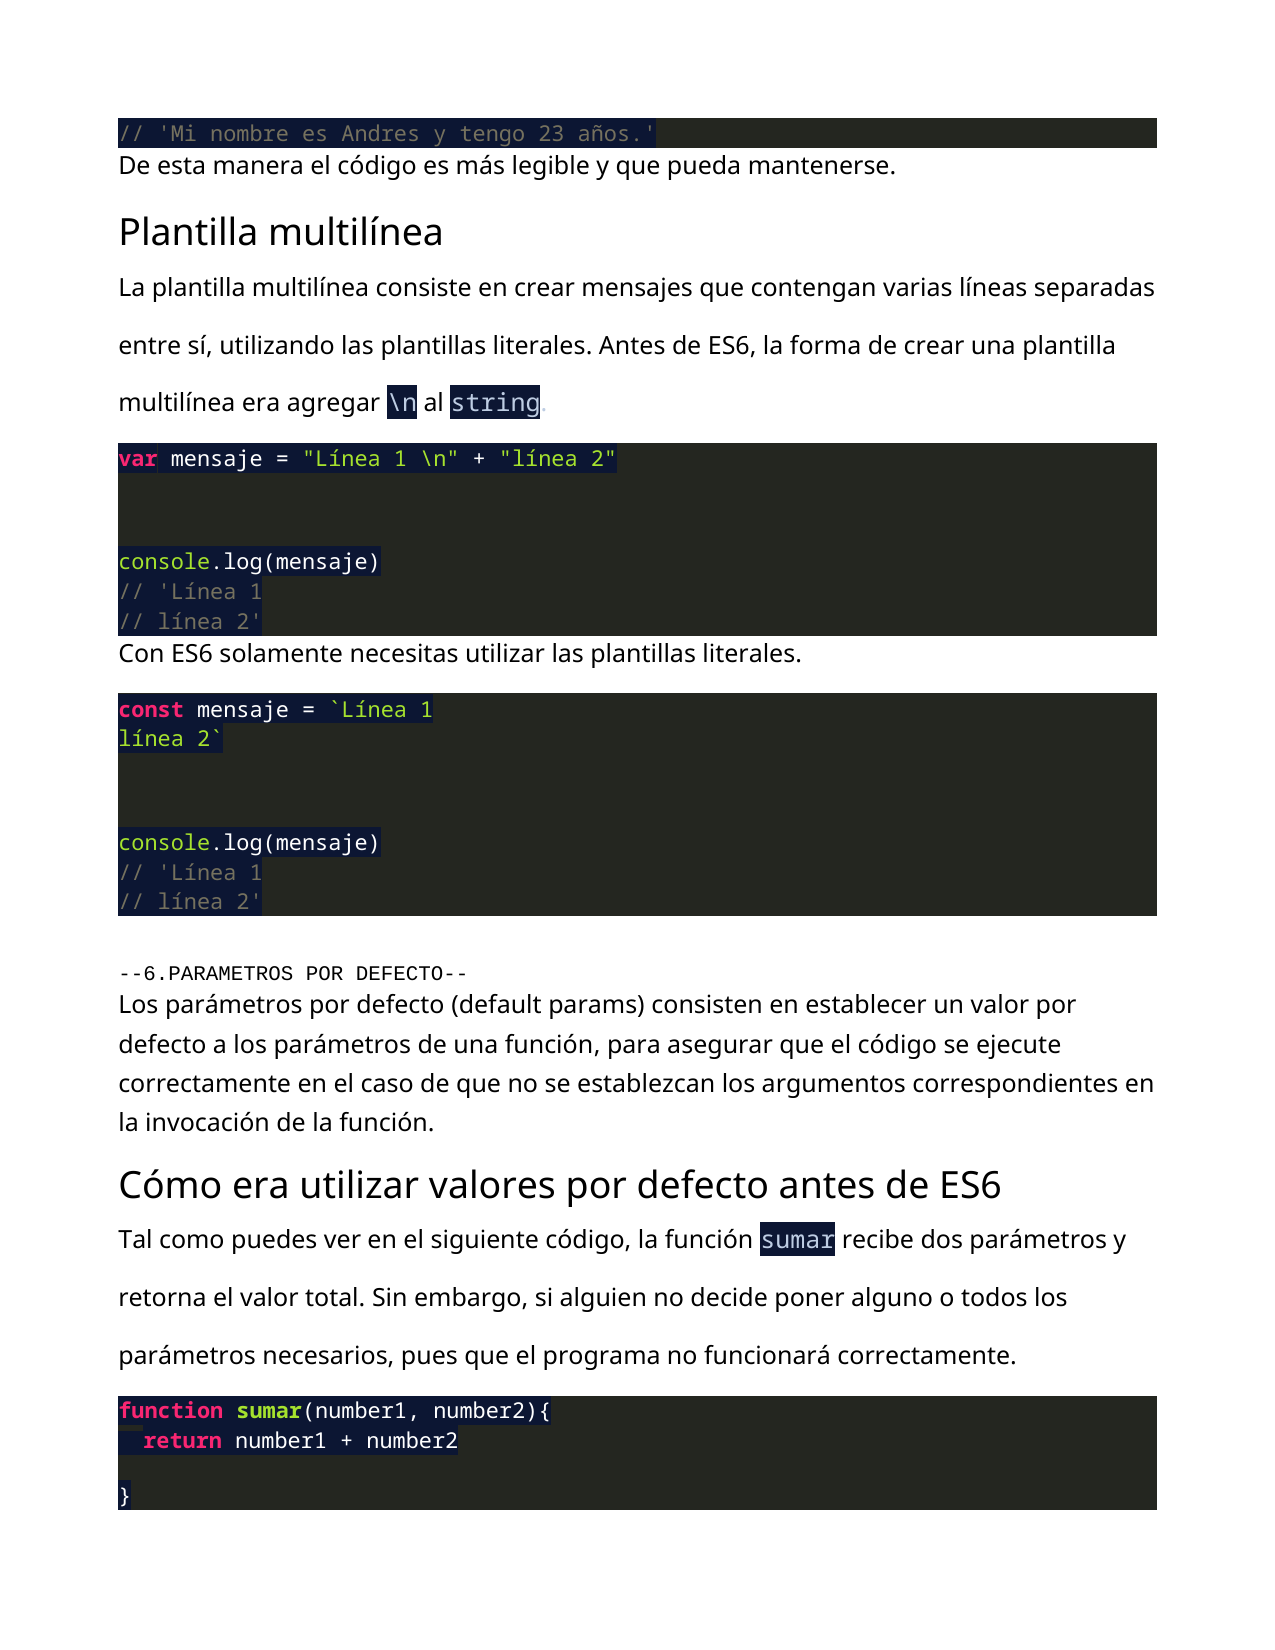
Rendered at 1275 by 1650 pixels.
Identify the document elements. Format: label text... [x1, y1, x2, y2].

subtitle Cómo era utilizar valores por defecto antes de ES6 [118, 1158, 1157, 1209]
text Los parámetros por defecto (default params) consisten en establecer un valor por defecto a los parámetros de una función, para asegurar que el código se ejecute correctamente en el caso de que no se establezcan los argumentos correspondientes en la invocación de la función. [118, 987, 1157, 1139]
subtitle Plantilla multilínea [118, 206, 1157, 257]
text // 'Línea 1 [118, 857, 1157, 886]
text } [118, 1480, 1157, 1510]
text // línea 2' [118, 606, 1157, 636]
text La plantilla multilínea consiste en crear mensajes que contengan varias líneas separadas entre sí, utilizando las plantillas literales. Antes de ES6, la forma de crear una plantilla multilínea era agregar \n al string. [118, 269, 1157, 419]
text // línea 2' [118, 886, 1157, 916]
text // 'Mi nombre es Andres y tengo 23 años.' [118, 118, 1157, 148]
text // 'Línea 1 [118, 576, 1157, 606]
text return number1 + number2 [118, 1425, 1157, 1455]
text const mensaje = `Línea 1 [118, 693, 1157, 723]
text function sumar(number1, number2){ [118, 1396, 1157, 1425]
text console.log(mensaje) [118, 827, 1157, 857]
text Tal como puedes ver en el siguiente código, la función sumar recibe dos parámetros y retorna el valor total. Sin embargo, si alguien no decide poner alguno o todos los parámetros necesarios, pues que el programa no funcionará correctamente. [118, 1222, 1157, 1372]
text --6.PARAMETROS POR DEFECTO-- [118, 963, 1157, 987]
text console.log(mensaje) [118, 546, 1157, 576]
text línea 2` [118, 723, 1157, 753]
text Con ES6 solamente necesitas utilizar las plantillas literales. [118, 636, 1157, 670]
text De esta manera el código es más legible y que pueda mantenerse. [118, 148, 1157, 182]
text var mensaje = "Línea 1 \n" + "línea 2" [118, 443, 1157, 473]
